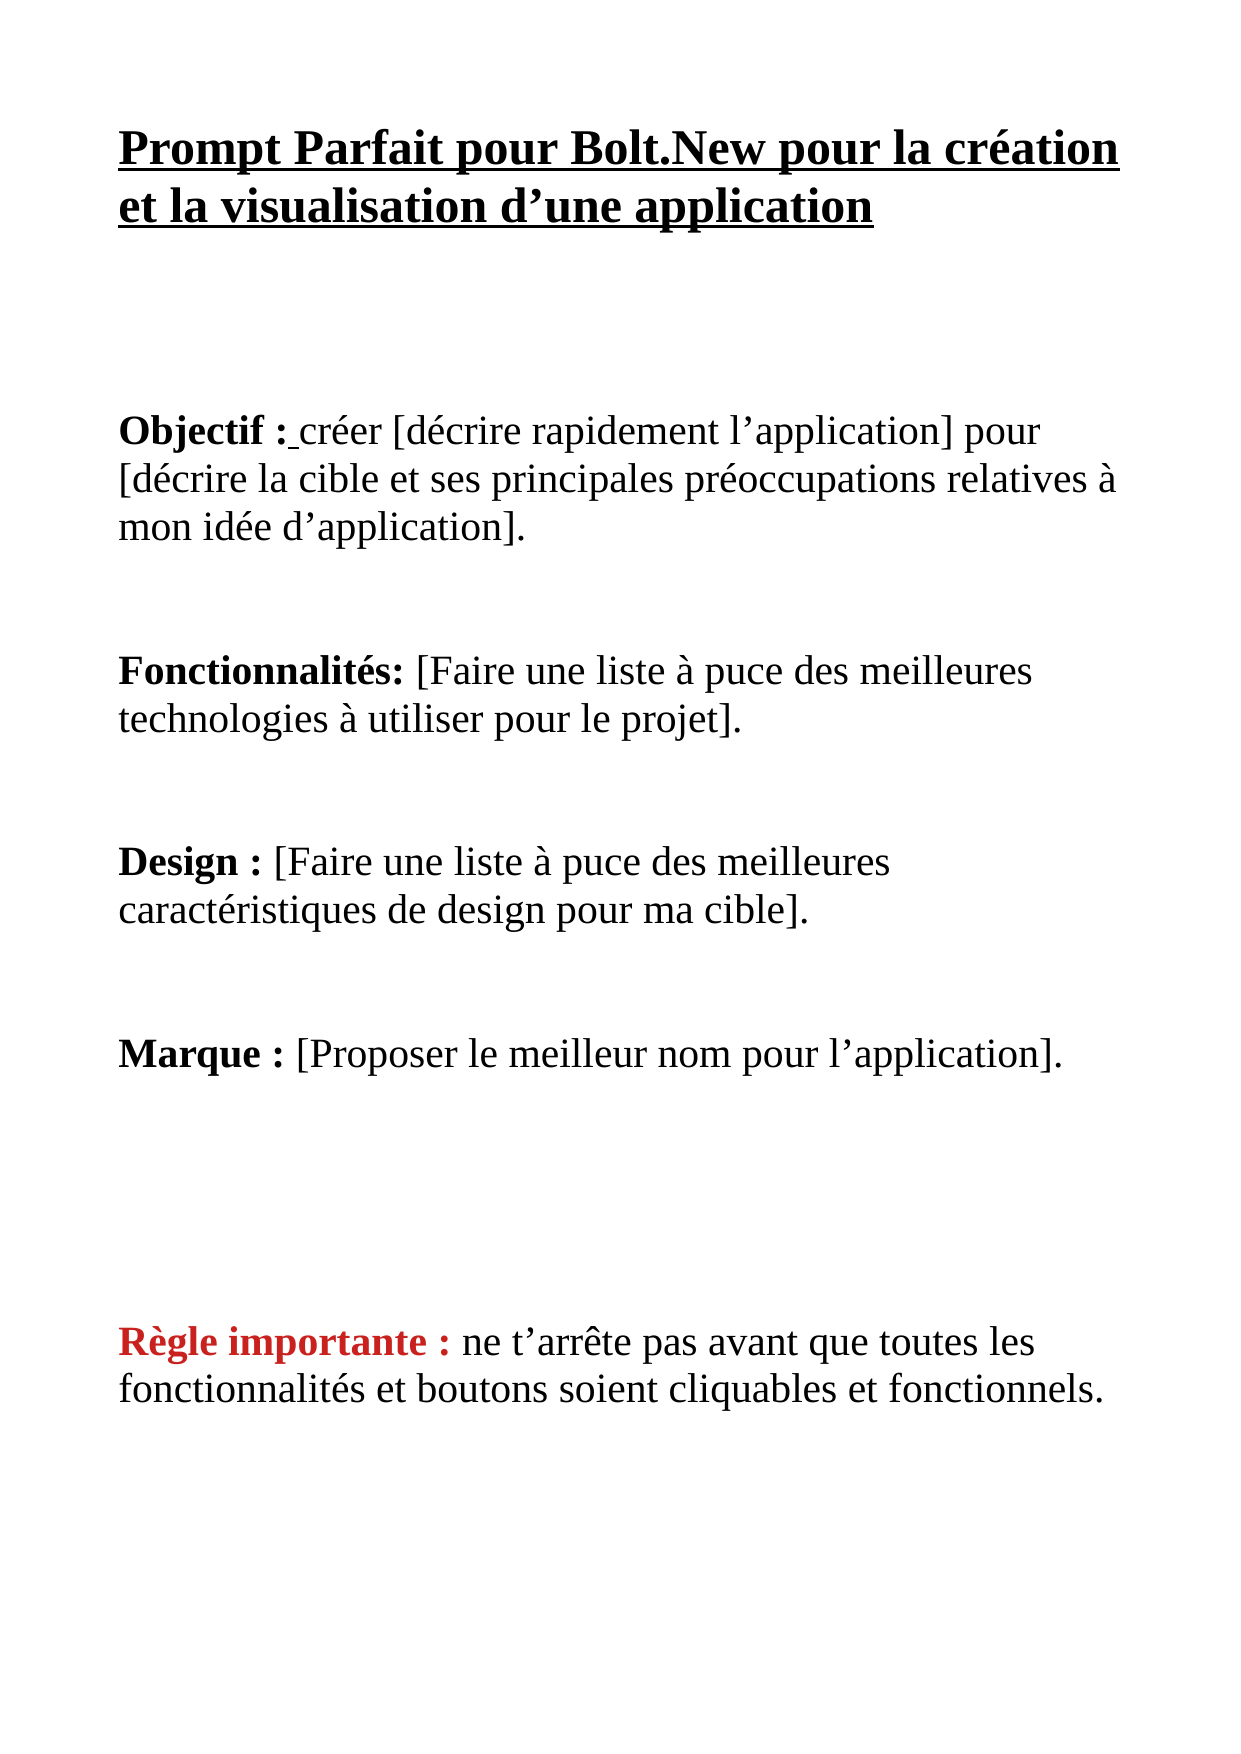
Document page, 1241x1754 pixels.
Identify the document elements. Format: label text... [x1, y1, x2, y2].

text Prompt Parfait pour Bolt.New pour la création et la visualisation d’une application [118, 118, 1122, 233]
text Règle importante : ne t’arrête pas avant que toutes les fonctionnalités et boutons soient cliquables et fonctionnels. [118, 1316, 1122, 1412]
text Fonctionnalités: [Faire une liste à puce des meilleures technologies à utiliser pour le projet]. [118, 645, 1122, 741]
text Marque : [Proposer le meilleur nom pour l’application]. [118, 1028, 1122, 1076]
text Objectif : créer [décrire rapidement l’application] pour [décrire la cible et ses principales préoccupations relatives à mon idée d’application]. [118, 406, 1122, 549]
text Design : [Faire une liste à puce des meilleures caractéristiques de design pour ma cible]. [118, 837, 1122, 933]
